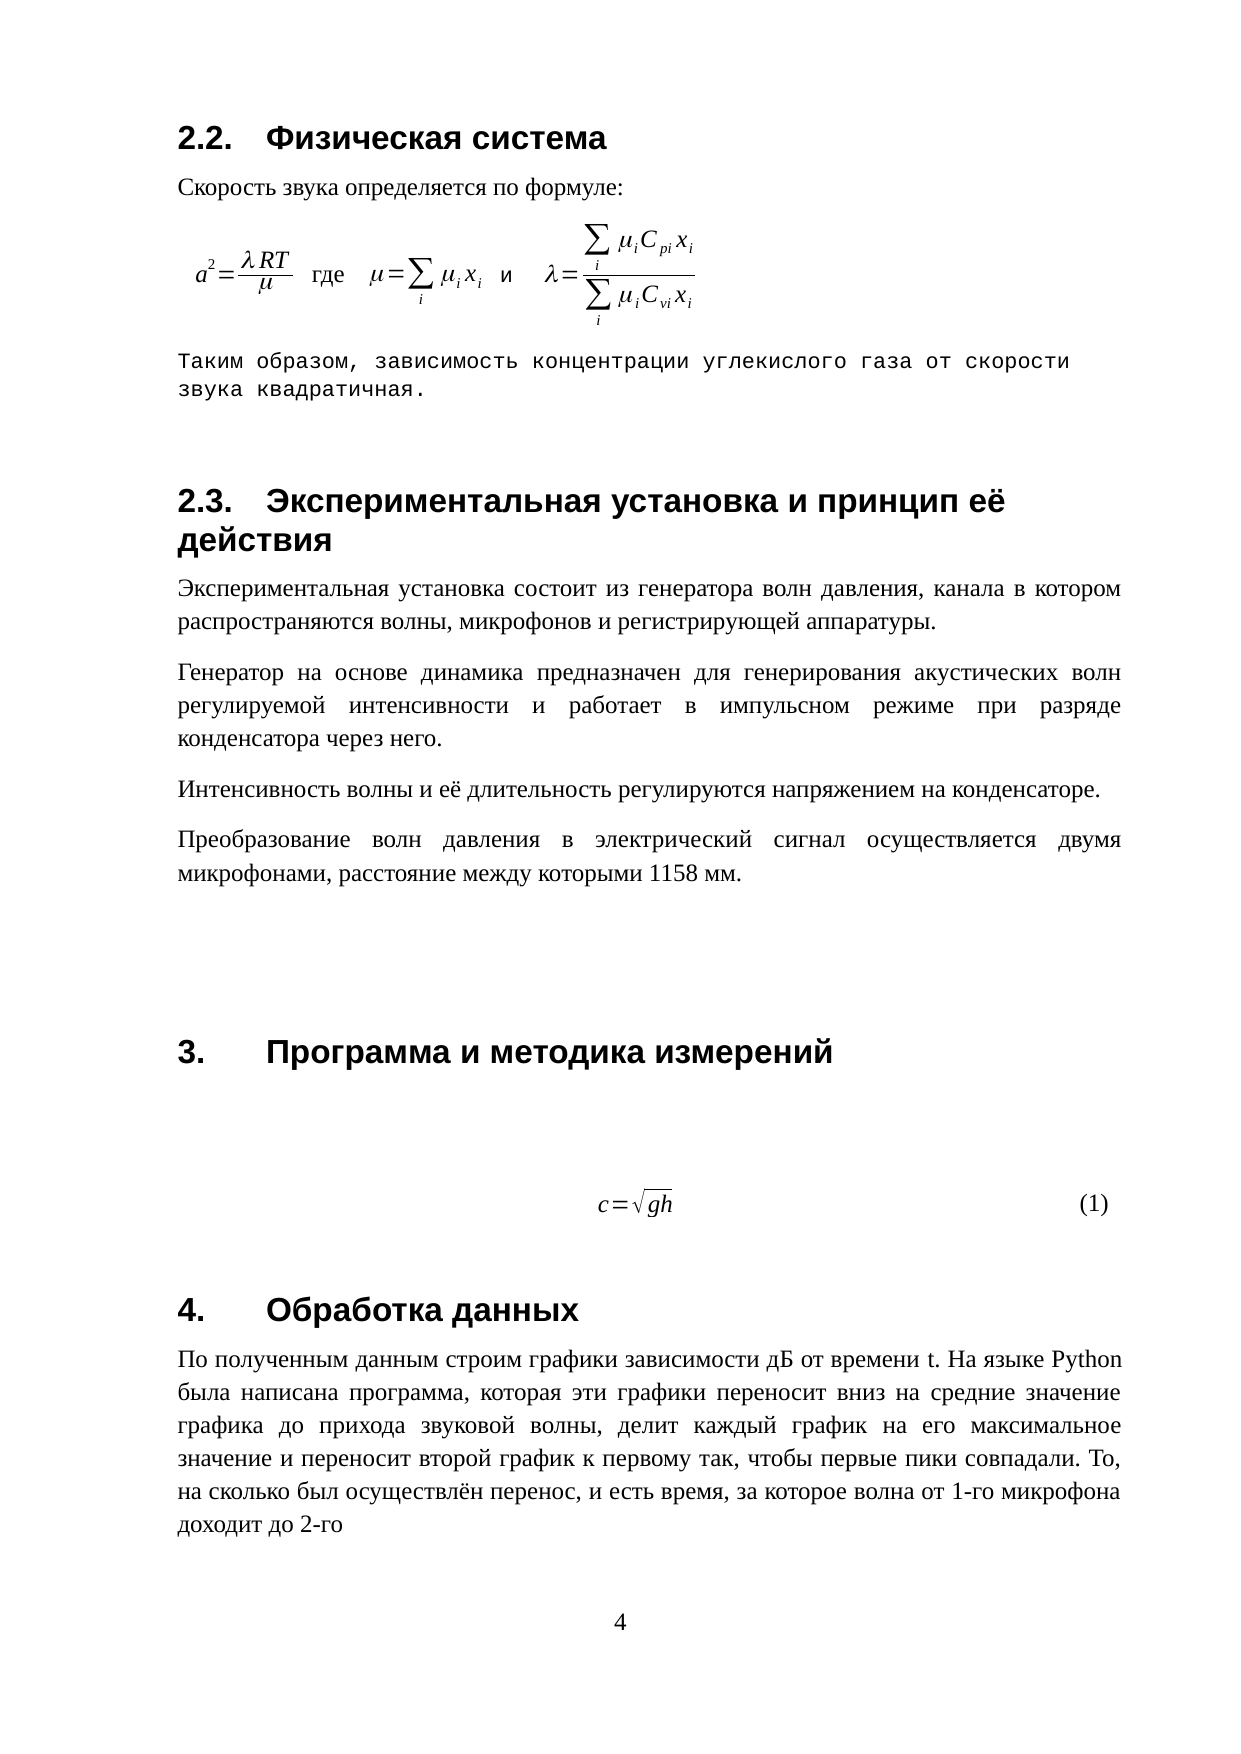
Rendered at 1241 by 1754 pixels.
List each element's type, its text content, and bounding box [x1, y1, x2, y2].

text Таким образом, зависимость концентрации углекислого газа от скорости звука квадратичная. [177, 350, 1122, 403]
text Интенсивность волны и её длительность регулируются напряжением на конденсаторе. [177, 774, 1122, 803]
text (1) [177, 1187, 1122, 1217]
text Преобразование волн давления в электрический сигнал осуществляется двумя микрофонами, расстояние между которыми 1158 мм. [177, 824, 1122, 886]
text По полученным данным строим графики зависимости дБ от времени t. На языке Python была написана программа, которая эти графики переносит вниз на средние значение графика до прихода звуковой волны, делит каждый график на его максимальное значение и переносит второй график к первому так, чтобы первые пики совпадали. То, на сколько был осуществлён перенос, и есть время, за которое волна от 1-го микрофона доходит до 2-го [177, 1344, 1122, 1538]
subtitle Экспериментальная установка и принцип её действия [177, 481, 1093, 558]
subtitle Физическая система [177, 118, 1093, 157]
subtitle Обработка данных [177, 1290, 1093, 1328]
text где и [177, 223, 1122, 328]
text Скорость звука определяется по формуле: [177, 172, 1122, 201]
text Генератор на основе динамика предназначен для генерирования акустических волн регулируемой интенсивности и работает в импульсном режиме при разряде конденсатора через него. [177, 657, 1122, 752]
subtitle Программа и методика измерений [177, 1032, 1093, 1070]
text Экспериментальная установка состоит из генератора волн давления, канала в котором распространяются волны, микрофонов и регистрирующей аппаратуры. [177, 573, 1122, 635]
